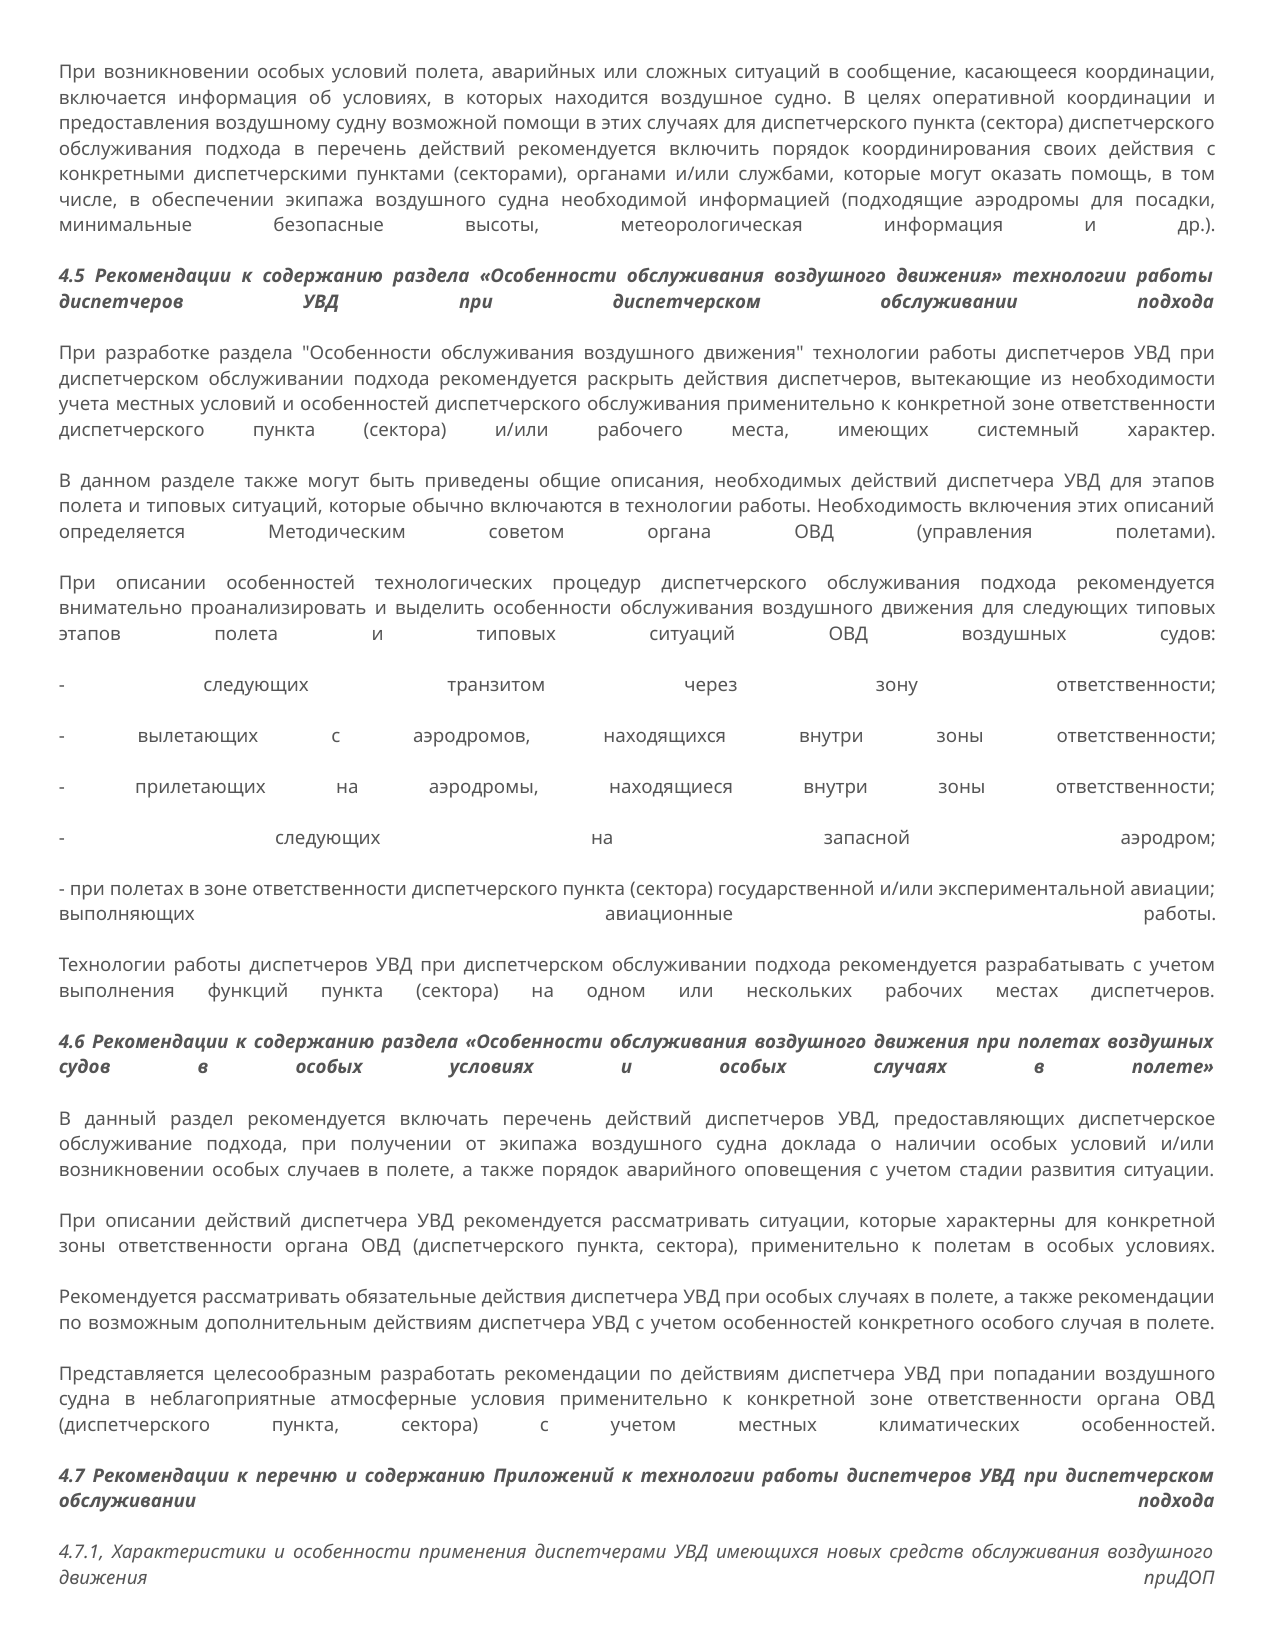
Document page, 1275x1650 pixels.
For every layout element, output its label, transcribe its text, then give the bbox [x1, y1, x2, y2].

text При возникновении особых условий полета, аварийных или сложных ситуаций в сообщение, касающееся координации, включается информация об условиях, в которых находится воздушное судно. В целях оперативной координации и предоставления воздушному судну возможной помощи в этих случаях для диспетчерского пункта (сектора) диспетчерского обслуживания подхода в перечень действий рекомендуется включить порядок координирования своих действия с конкретными диспетчерскими пунктами (секторами), органами и/или службами, которые могут оказать помощь, в том числе, в обеспечении экипажа воздушного судна необходимой информацией (подходящие аэродромы для посадки, минимальные безопасные высоты, метеорологическая информация и др.). 4.5 Рекомендации к содержанию раздела «Особенности обслуживания воздушного движения» технологии работы диспетчеров УВД при диспетчерском обслуживании подхода При разработке раздела "Особенности обслуживания воздушного движения" технологии работы диспетчеров УВД при диспетчерском обслуживании подхода рекомендуется раскрыть действия диспетчеров, вытекающие из необходимости учета местных условий и особенностей диспетчерского обслуживания применительно к конкретной зоне ответственности диспетчерского пункта (сектора) и/или рабочего места, имеющих системный характер. В данном разделе также могут быть приведены общие описания, необходимых действий диспетчера УВД для этапов полета и типовых ситуаций, которые обычно включаются в технологии работы. Необходимость включения этих описаний определяется Методическим советом органа ОВД (управления полетами). При описании особенностей технологических процедур диспетчерского обслуживания подхода рекомендуется внимательно проанализировать и выделить особенности обслуживания воздушного движения для следующих типовых этапов полета и типовых ситуаций ОВД воздушных судов: - следующих транзитом через зону ответственности; - вылетающих с аэродромов, находящихся внутри зоны ответственности; - прилетающих на аэродромы, находящиеся внутри зоны ответственности; - следующих на запасной аэродром; - при полетах в зоне ответственности диспетчерского пункта (сектора) государственной и/или экспериментальной авиации; выполняющих авиационные работы. Технологии работы диспетчеров УВД при диспетчерском обслуживании подхода рекомендуется разрабатывать с учетом выполнения функций пункта (сектора) на одном или нескольких рабочих местах диспетчеров. 4.6 Рекомендации к содержанию раздела «Особенности обслуживания воздушного движения при полетах воздушных судов в особых условиях и особых случаях в полете» В данный раздел рекомендуется включать перечень действий диспетчеров УВД, предоставляющих диспетчерское обслуживание подхода, при получении от экипажа воздушного судна доклада о наличии особых условий и/или возникновении особых случаев в полете, а также порядок аварийного оповещения с учетом стадии развития ситуации. При описании действий диспетчера УВД рекомендуется рассматривать ситуации, которые характерны для конкретной зоны ответственности органа ОВД (диспетчерского пункта, сектора), применительно к полетам в особых условиях. Рекомендуется рассматривать обязательные действия диспетчера УВД при особых случаях в полете, а также рекомендации по возможным дополнительным действиям диспетчера УВД с учетом особенностей конкретного особого случая в полете. Представляется целесообразным разработать рекомендации по действиям диспетчера УВД при попадании воздушного судна в неблагоприятные атмосферные условия применительно к конкретной зоне ответственности органа ОВД (диспетчерского пункта, сектора) с учетом местных климатических особенностей. 4.7 Рекомендации к перечню и содержанию Приложений к технологии работы диспетчеров УВД при диспетчерском обслуживании подхода 4.7.1, Характеристики и особенности применения диспетчерами УВД имеющихся новых средств обслуживания воздушного движения приДОП [58, 58, 1216, 1590]
